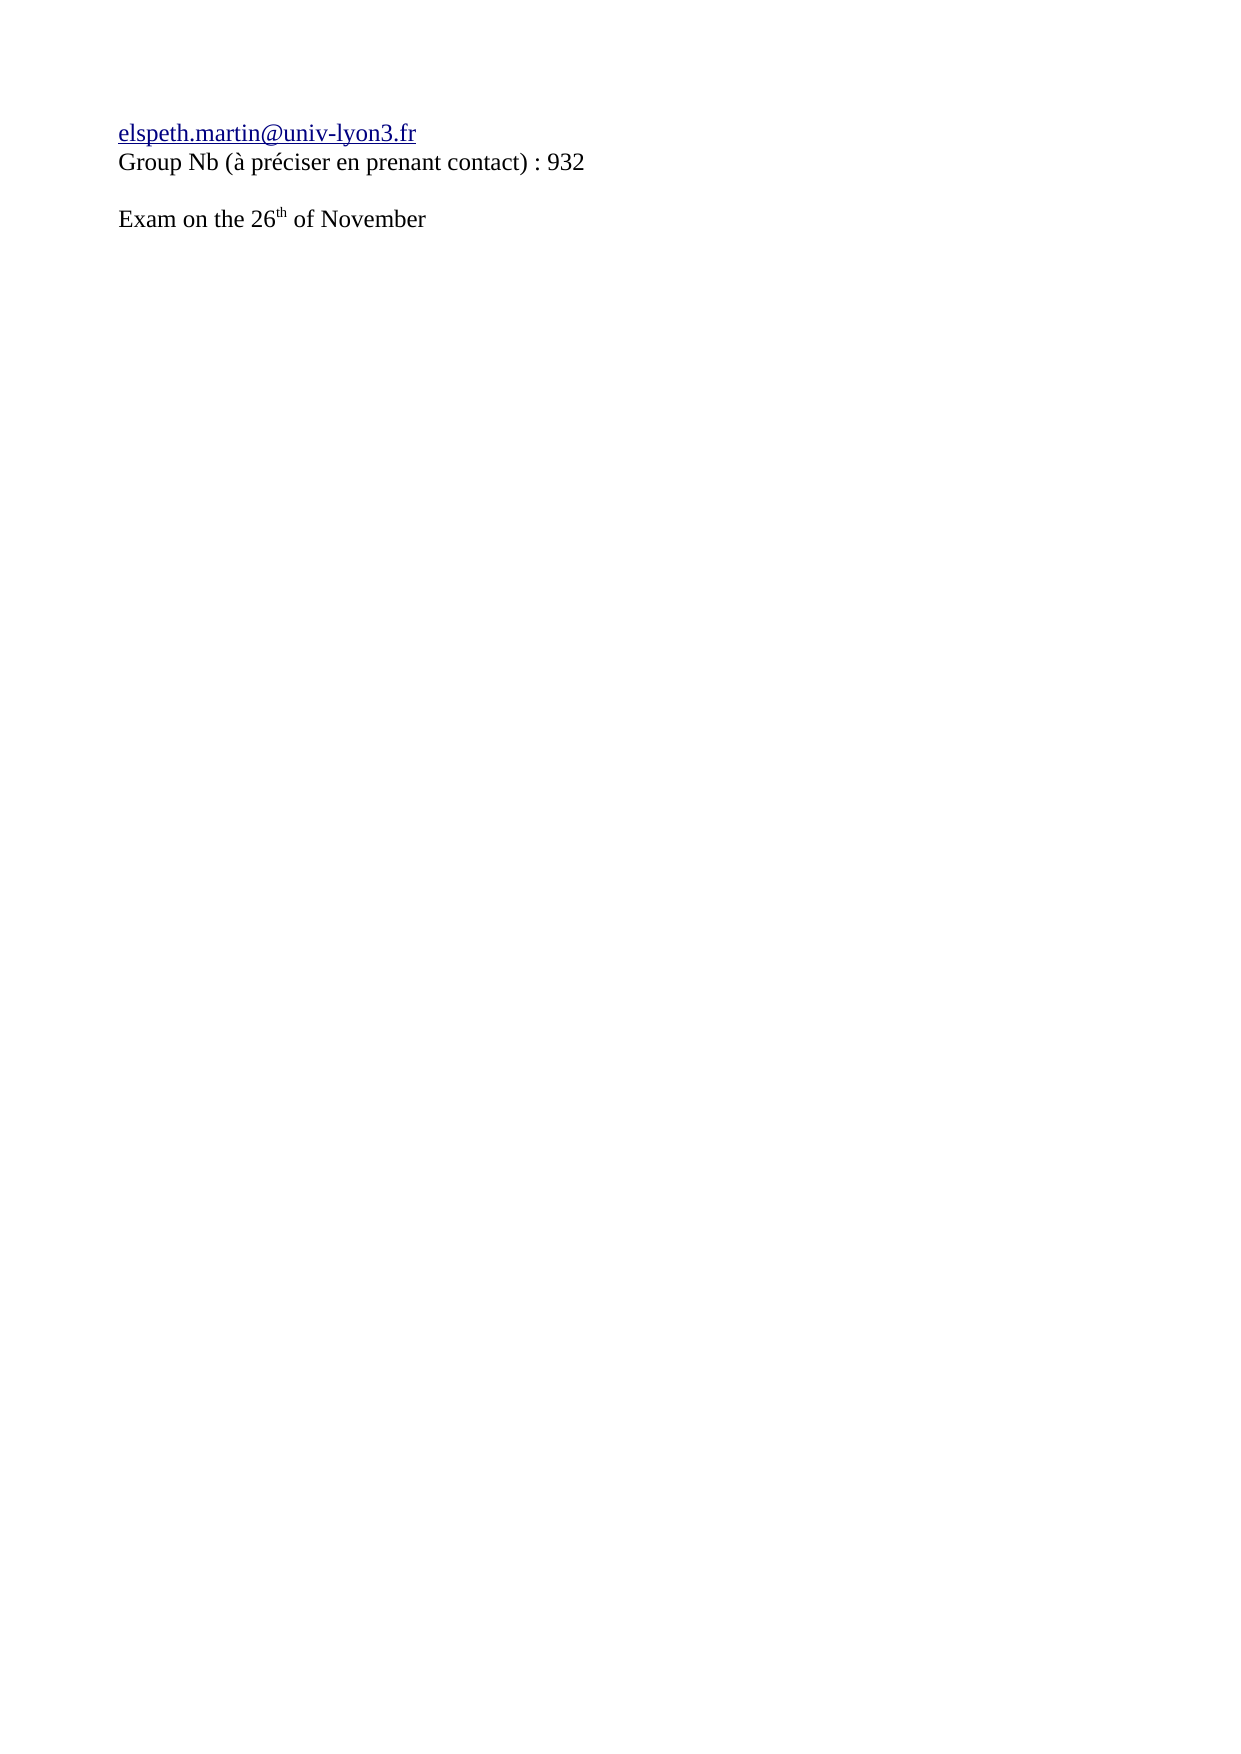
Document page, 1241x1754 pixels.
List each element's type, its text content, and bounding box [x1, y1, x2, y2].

text Group Nb (à préciser en prenant contact) : 932 [118, 147, 1122, 176]
text Exam on the 26th of November [118, 204, 1122, 233]
text elspeth.martin@univ-lyon3.fr [118, 118, 1122, 147]
